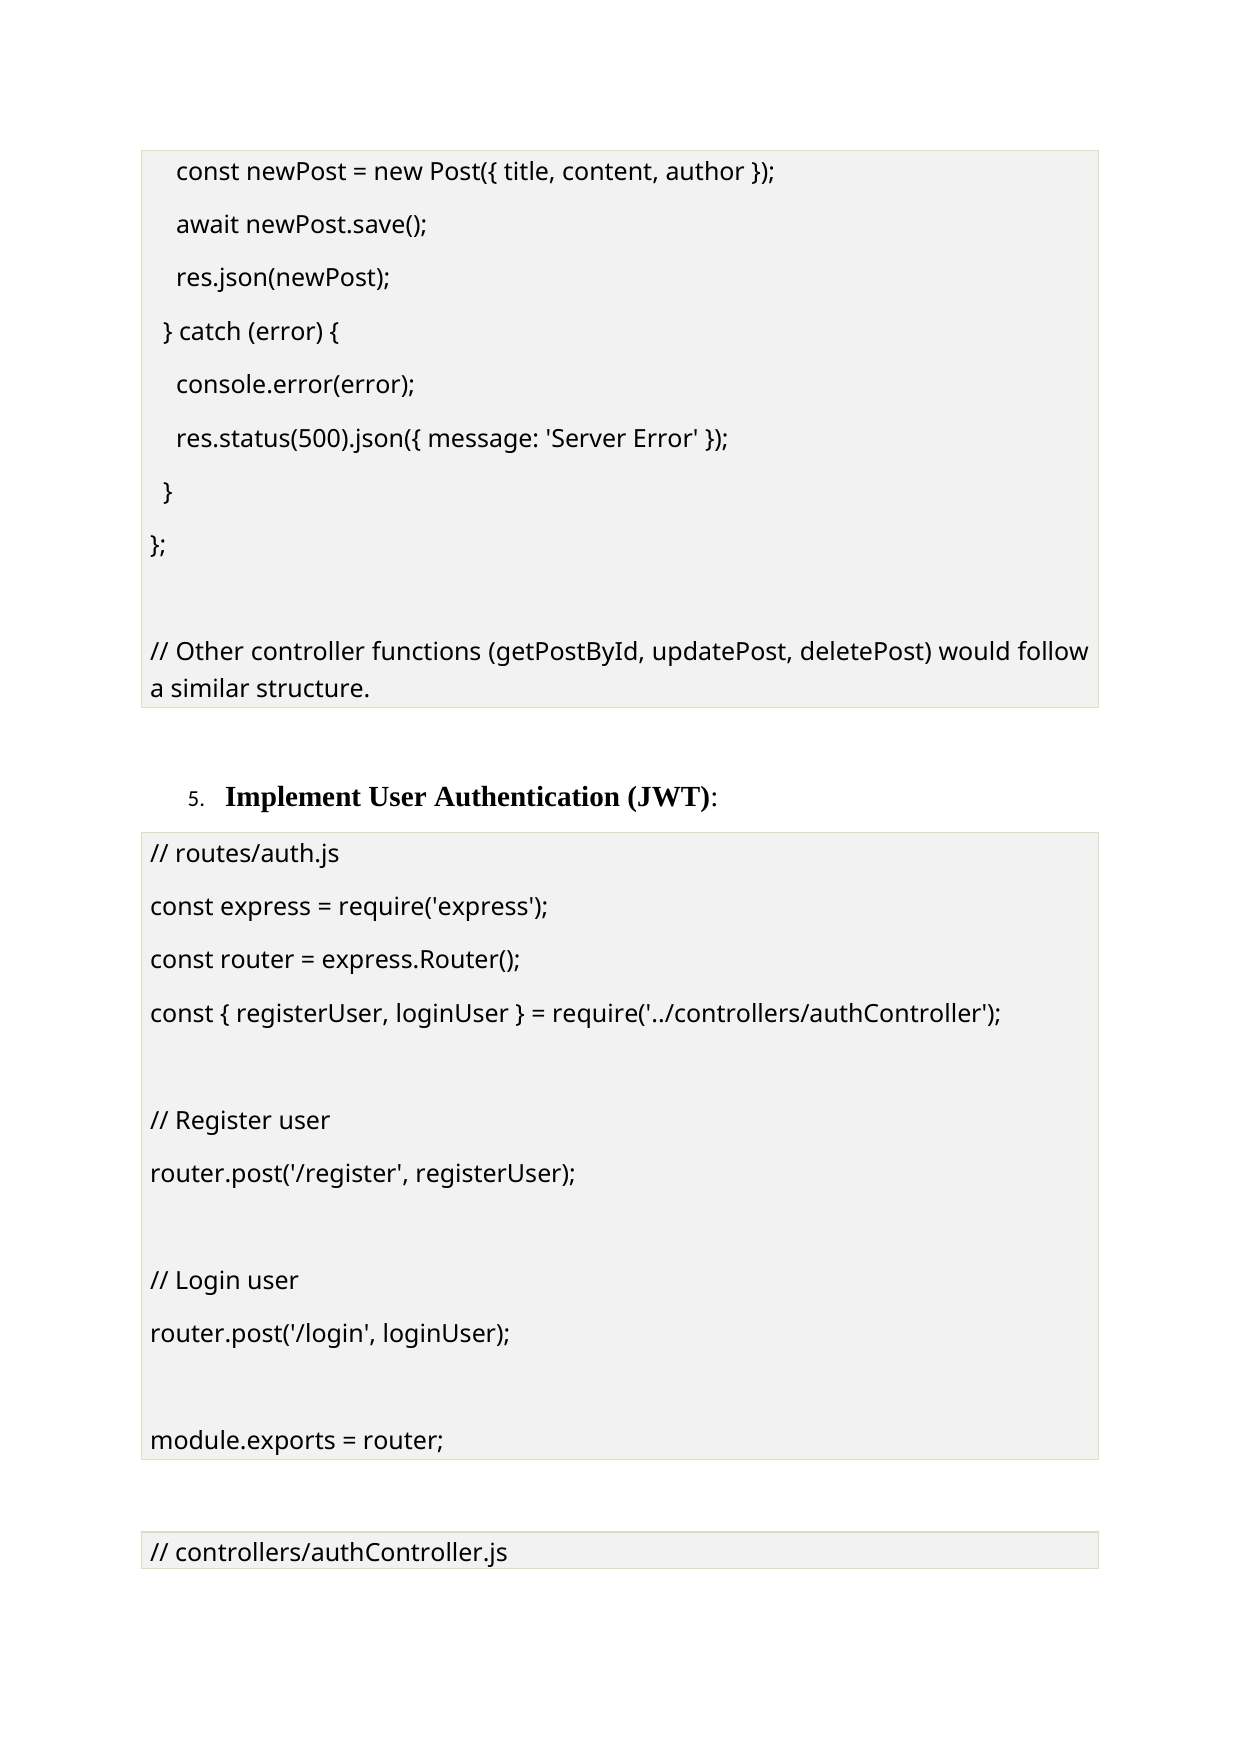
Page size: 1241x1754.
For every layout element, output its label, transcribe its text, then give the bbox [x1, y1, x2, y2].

text } catch (error) { [142, 310, 1098, 347]
text const newPost = new Post({ title, content, author }); [142, 151, 1098, 187]
text await newPost.save(); [142, 203, 1098, 241]
text const { registerUser, loginUser } = require('../controllers/authController'); [142, 992, 1098, 1029]
list Implement User Authentication (JWT): [187, 779, 1090, 813]
text // Login user [142, 1259, 1098, 1297]
text // controllers/authController.js [142, 1533, 1098, 1568]
text router.post('/register', registerUser); [142, 1153, 1098, 1190]
text const express = require('express'); [142, 886, 1098, 923]
text // Register user [142, 1099, 1098, 1136]
text res.json(newPost); [142, 257, 1098, 294]
text module.exports = router; [142, 1420, 1098, 1459]
text res.status(500).json({ message: 'Server Error' }); [142, 417, 1098, 454]
text router.post('/login', loginUser); [142, 1313, 1098, 1350]
text // Other controller functions (getPostById, updatePost, deletePost) would follow a similar structure. [142, 631, 1098, 707]
text // routes/auth.js [142, 833, 1098, 869]
text }; [142, 524, 1098, 561]
text } [142, 471, 1098, 508]
text const router = express.Router(); [142, 939, 1098, 976]
text console.error(error); [142, 364, 1098, 401]
